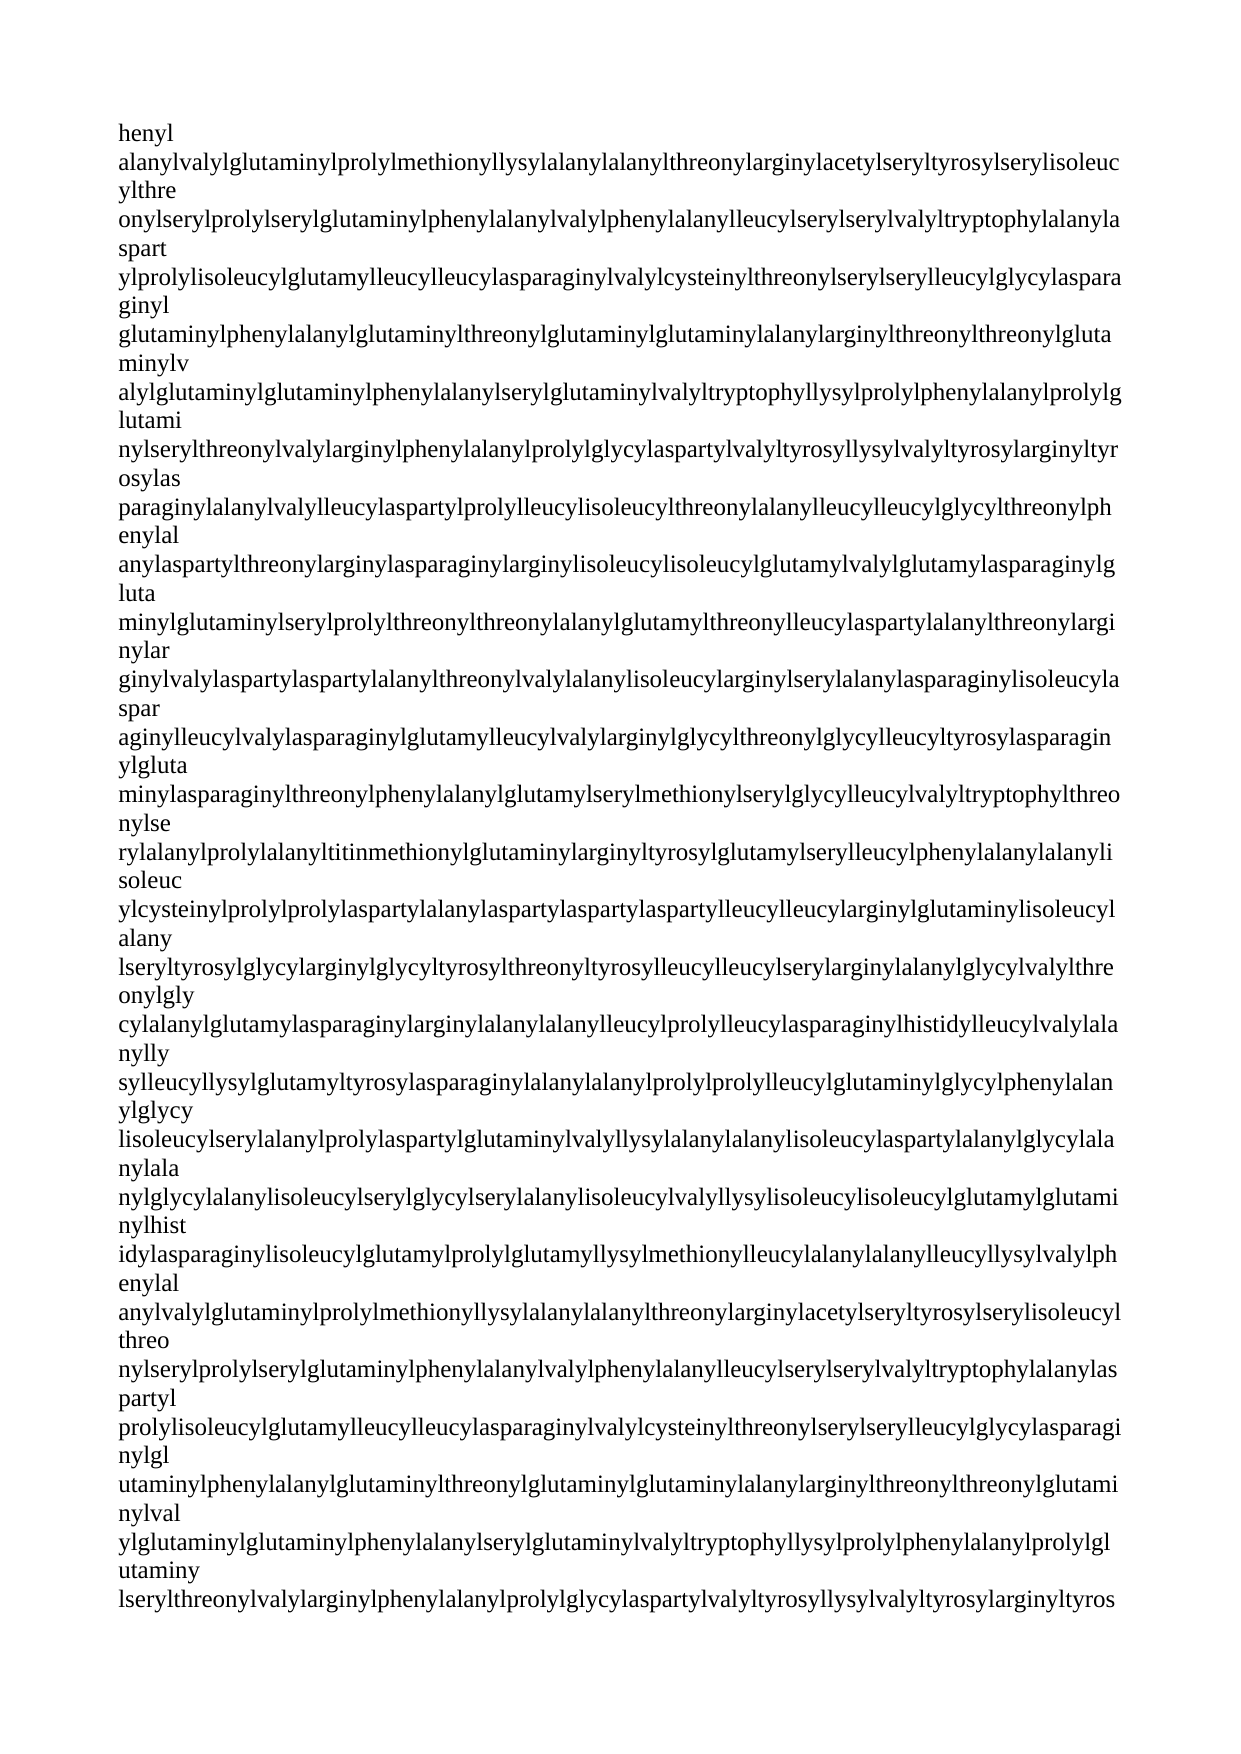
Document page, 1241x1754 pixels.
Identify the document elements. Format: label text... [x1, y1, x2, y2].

text henyl alanylvalylglutaminylprolylmethionyllysylalanylalanylthreonylarginylacetylseryltyrosylserylisoleucylthre onylserylprolylserylglutaminylphenylalanylvalylphenylalanylleucylserylserylvalyltryptophylalanylaspart ylprolylisoleucylglutamylleucylleucylasparaginylvalylcysteinylthreonylserylserylleucylglycylasparaginyl glutaminylphenylalanylglutaminylthreonylglutaminylglutaminylalanylarginylthreonylthreonylglutaminylv alylglutaminylglutaminylphenylalanylserylglutaminylvalyltryptophyllysylprolylphenylalanylprolylglutami nylserylthreonylvalylarginylphenylalanylprolylglycylaspartylvalyltyrosyllysylvalyltyrosylarginyltyrosylas paraginylalanylvalylleucylaspartylprolylleucylisoleucylthreonylalanylleucylleucylglycylthreonylphenylal anylaspartylthreonylarginylasparaginylarginylisoleucylisoleucylglutamylvalylglutamylasparaginylgluta minylglutaminylserylprolylthreonylthreonylalanylglutamylthreonylleucylaspartylalanylthreonylarginylar ginylvalylaspartylaspartylalanylthreonylvalylalanylisoleucylarginylserylalanylasparaginylisoleucylaspar aginylleucylvalylasparaginylglutamylleucylvalylarginylglycylthreonylglycylleucyltyrosylasparaginylgluta minylasparaginylthreonylphenylalanylglutamylserylmethionylserylglycylleucylvalyltryptophylthreonylse rylalanylprolylalanyltitinmethionylglutaminylarginyltyrosylglutamylserylleucylphenylalanylalanylisoleuc ylcysteinylprolylprolylaspartylalanylaspartylaspartylaspartylleucylleucylarginylglutaminylisoleucylalany lseryltyrosylglycylarginylglycyltyrosylthreonyltyrosylleucylleucylserylarginylalanylglycylvalylthreonylgly cylalanylglutamylasparaginylarginylalanylalanylleucylprolylleucylasparaginylhistidylleucylvalylalanylly sylleucyllysylglutamyltyrosylasparaginylalanylalanylprolylprolylleucylglutaminylglycylphenylalanylglycy lisoleucylserylalanylprolylaspartylglutaminylvalyllysylalanylalanylisoleucylaspartylalanylglycylalanylala nylglycylalanylisoleucylserylglycylserylalanylisoleucylvalyllysylisoleucylisoleucylglutamylglutaminylhist idylasparaginylisoleucylglutamylprolylglutamyllysylmethionylleucylalanylalanylleucyllysylvalylphenylal anylvalylglutaminylprolylmethionyllysylalanylalanylthreonylarginylacetylseryltyrosylserylisoleucylthreo nylserylprolylserylglutaminylphenylalanylvalylphenylalanylleucylserylserylvalyltryptophylalanylaspartyl prolylisoleucylglutamylleucylleucylasparaginylvalylcysteinylthreonylserylserylleucylglycylasparaginylgl utaminylphenylalanylglutaminylthreonylglutaminylglutaminylalanylarginylthreonylthreonylglutaminylval ylglutaminylglutaminylphenylalanylserylglutaminylvalyltryptophyllysylprolylphenylalanylprolylglutaminy lserylthreonylvalylarginylphenylalanylprolylglycylaspartylvalyltyrosyllysylvalyltyrosylarginyltyros [118, 118, 1122, 1613]
